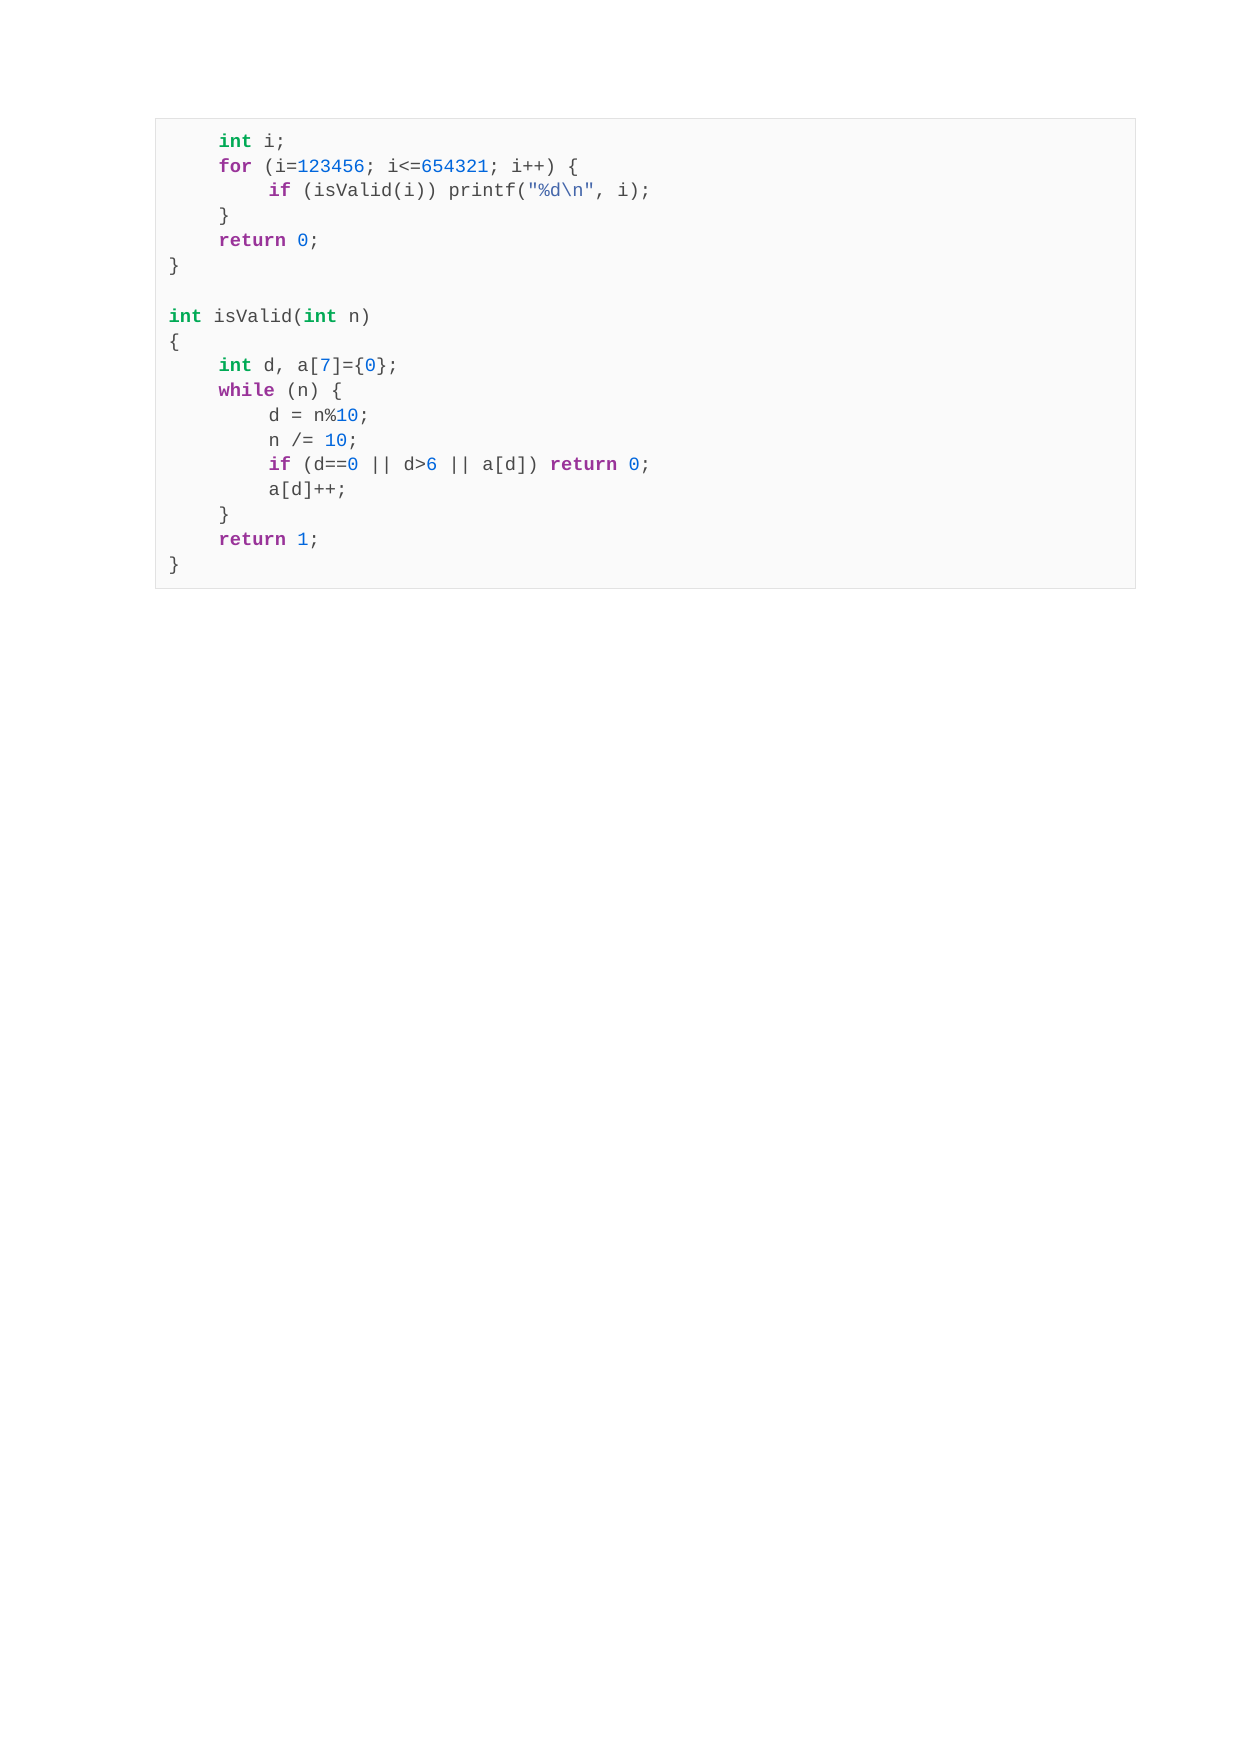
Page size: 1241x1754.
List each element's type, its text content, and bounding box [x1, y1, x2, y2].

text for (i=123456; i<=654321; i++) { [156, 143, 1135, 168]
text int i; [156, 119, 1135, 143]
text return 0; [156, 217, 1135, 242]
text } [156, 192, 1135, 217]
text if (isValid(i)) printf("%d\n", i); [156, 168, 1135, 192]
text } [156, 242, 1135, 266]
text { [156, 318, 1135, 342]
text a[d]++; [156, 466, 1135, 491]
text n /= 10; [156, 417, 1135, 442]
text } [156, 491, 1135, 516]
text if (d==0 || d>6 || a[d]) return 0; [156, 442, 1135, 466]
text while (n) { [156, 367, 1135, 392]
text int d, a[7]={0}; [156, 342, 1135, 367]
text return 1; [156, 516, 1135, 541]
text int isValid(int n) [156, 294, 1135, 318]
text d = n%10; [156, 392, 1135, 417]
text } [156, 541, 1135, 588]
